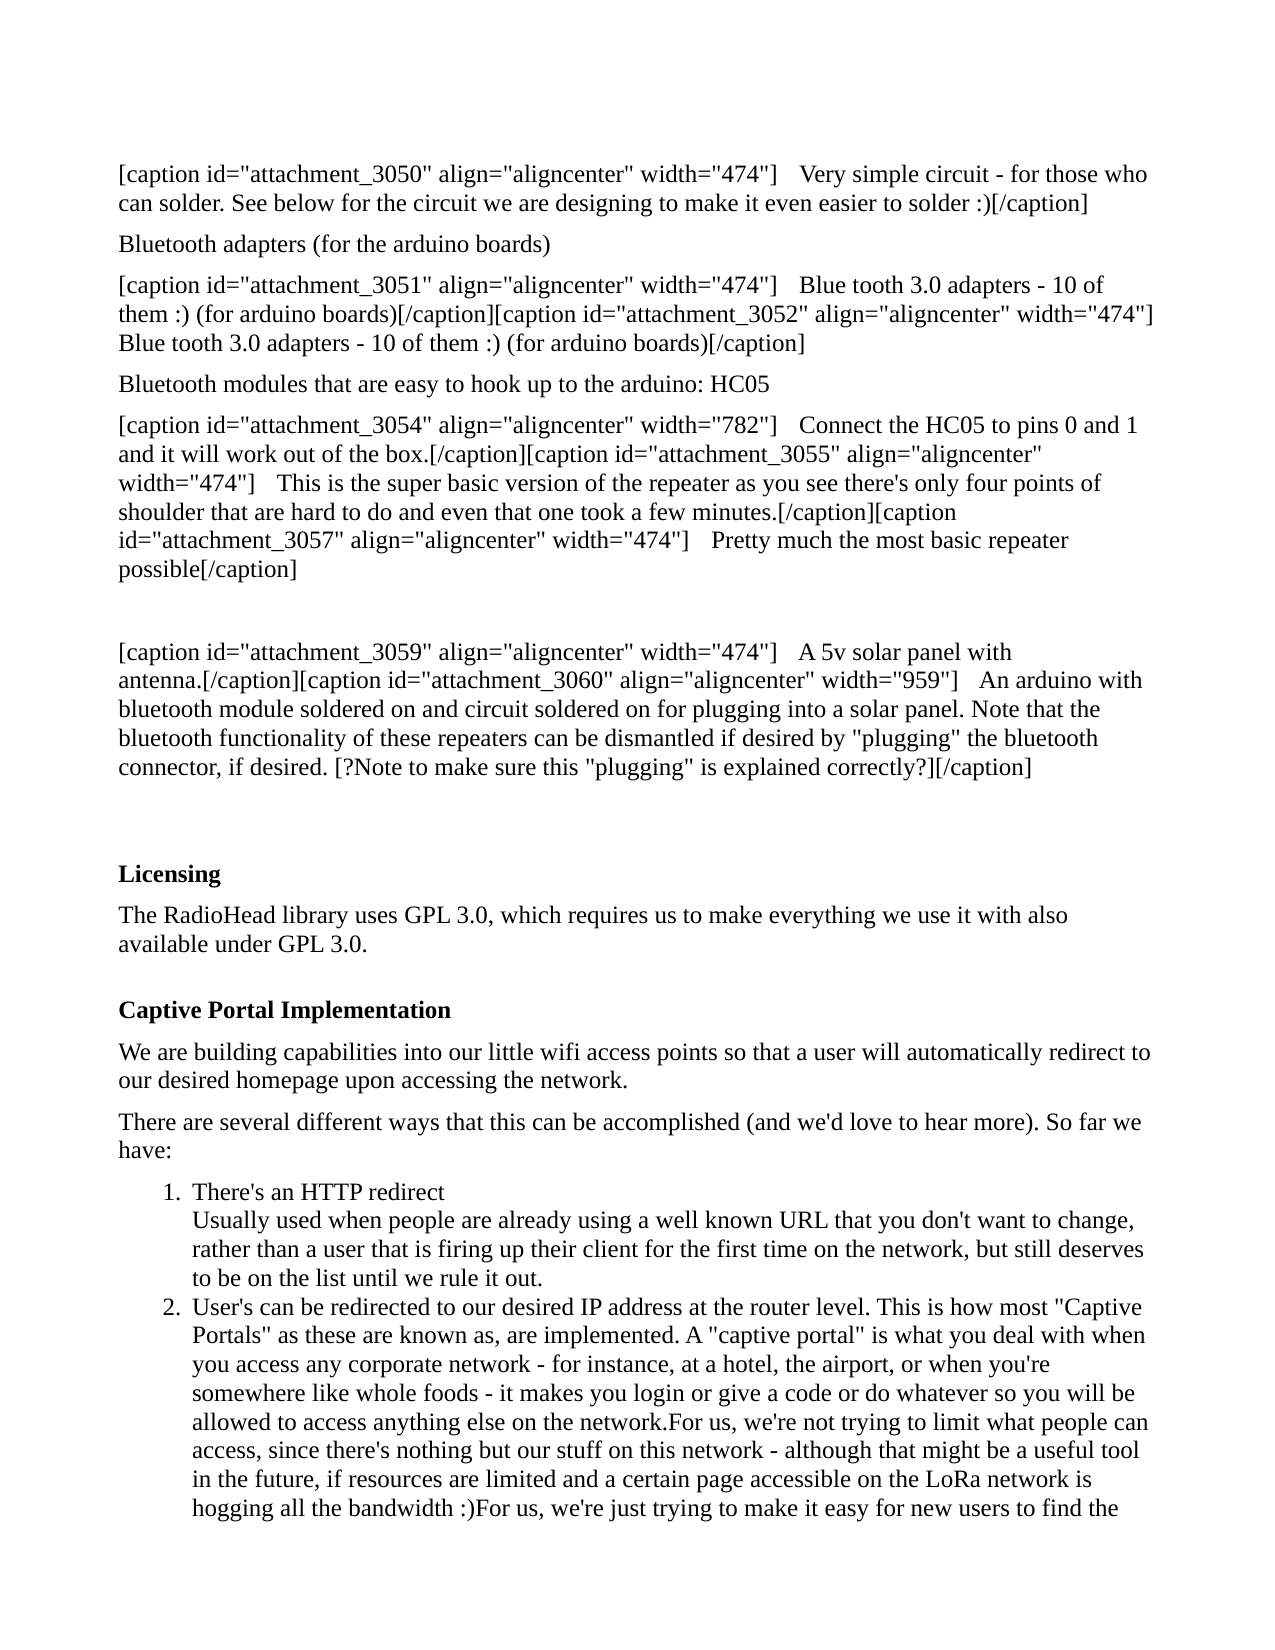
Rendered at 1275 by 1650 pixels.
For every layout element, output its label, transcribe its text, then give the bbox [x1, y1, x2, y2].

text We are building capabilities into our little wifi access points so that a user will automatically redirect to our desired homepage upon accessing the network. [118, 1037, 1157, 1094]
text The RadioHead library uses GPL 3.0, which requires us to make everything we use it with also available under GPL 3.0. [118, 901, 1157, 958]
list There's an HTTP redirect Usually used when people are already using a well known URL that you don't want to change, rather than a user that is firing up their client for the first time on the network, but still deserves to be on the list until we rule it out. [162, 1177, 1157, 1292]
text [caption id="attachment_3054" align="aligncenter" width="782"] Connect the HC05 to pins 0 and 1 and it will work out of the box.[/caption][caption id="attachment_3055" align="aligncenter" width="474"] This is the super basic version of the repeater as you see there's only four points of shoulder that are hard to do and even that one took a few minutes.[/caption][caption id="attachment_3057" align="aligncenter" width="474"] Pretty much the most basic repeater possible[/caption] [118, 411, 1157, 583]
text [caption id="attachment_3050" align="aligncenter" width="474"] Very simple circuit - for those who can solder. See below for the circuit we are designing to make it even easier to solder :)[/caption] [118, 159, 1157, 217]
text Bluetooth modules that are easy to hook up to the arduino: HC05 [118, 369, 1157, 398]
text Bluetooth adapters (for the arduino boards) [118, 229, 1157, 258]
subtitle Captive Portal Implementation [118, 996, 1157, 1024]
text [caption id="attachment_3051" align="aligncenter" width="474"] Blue tooth 3.0 adapters - 10 of them :) (for arduino boards)[/caption][caption id="attachment_3052" align="aligncenter" width="474"] Blue tooth 3.0 adapters - 10 of them :) (for arduino boards)[/caption] [118, 271, 1157, 357]
list User's can be redirected to our desired IP address at the router level. This is how most "Captive Portals" as these are known as, are implemented. A "captive portal" is what you deal with when you access any corporate network - for instance, at a hotel, the airport, or when you're somewhere like whole foods - it makes you login or give a code or do whatever so you will be allowed to access anything else on the network.For us, we're not trying to limit what people can access, since there's nothing but our stuff on this network - although that might be a useful tool in the future, if resources are limited and a certain page accessible on the LoRa network is hogging all the bandwidth :)For us, we're just trying to make it easy for new users to find the [162, 1292, 1157, 1522]
text [caption id="attachment_3059" align="aligncenter" width="474"] A 5v solar panel with antenna.[/caption][caption id="attachment_3060" align="aligncenter" width="959"] An arduino with bluetooth module soldered on and circuit soldered on for plugging into a solar panel. Note that the bluetooth functionality of these repeaters can be dismantled if desired by "plugging" the bluetooth connector, if desired. [?Note to make sure this "plugging" is explained correctly?][/caption] [118, 637, 1157, 781]
text There are several different ways that this can be accomplished (and we'd love to hear more). So far we have: [118, 1107, 1157, 1164]
subtitle Licensing [118, 859, 1157, 888]
